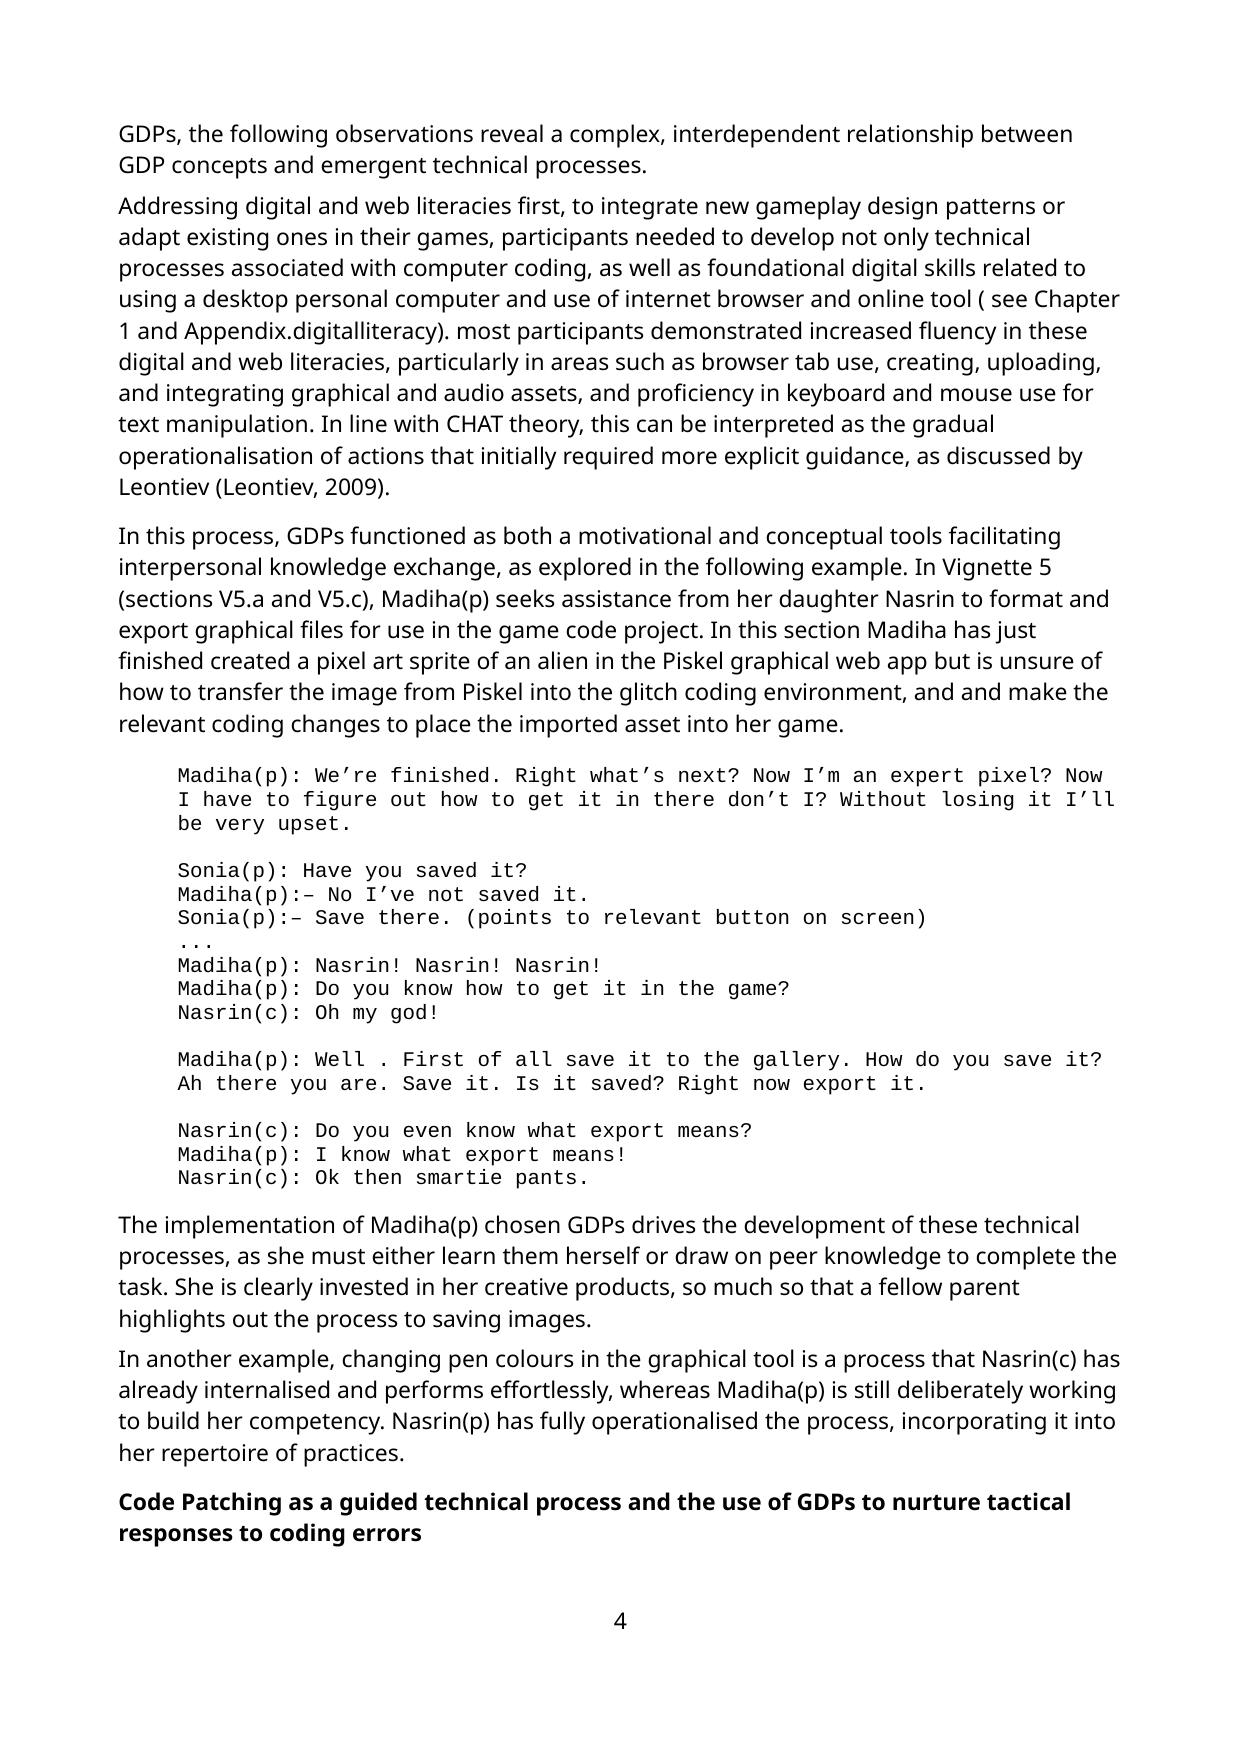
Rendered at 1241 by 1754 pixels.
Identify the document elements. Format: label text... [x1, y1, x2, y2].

text Addressing digital and web literacies first, to integrate new gameplay design patterns or adapt existing ones in their games, participants needed to develop not only technical processes associated with computer coding, as well as foundational digital skills related to using a desktop personal computer and use of internet browser and online tool ( see Chapter 1 and Appendix.digitalliteracy). most participants demonstrated increased fluency in these digital and web literacies, particularly in areas such as browser tab use, creating, uploading, and integrating graphical and audio assets, and proficiency in keyboard and mouse use for text manipulation. In line with CHAT theory, this can be interpreted as the gradual operationalisation of actions that initially required more explicit guidance, as discussed by Leontiev (Leontiev, 2009). [118, 189, 1122, 502]
text Sonia(p):– Save there. (points to relevant button on screen) [177, 907, 1122, 931]
text Madiha(p): Do you know how to get it in the game? [177, 978, 1122, 1002]
text Code Patching as a guided technical process and the use of GDPs to nurture tactical responses to coding errors [118, 1486, 1122, 1548]
text Madiha(p): Nasrin! Nasrin! Nasrin! [177, 954, 1122, 978]
text Madiha(p):– No I’ve not saved it. [177, 884, 1122, 907]
text Madiha(p): I know what export means! [177, 1144, 1122, 1167]
text Nasrin(c): Ok then smartie pants. [177, 1167, 1122, 1191]
text Nasrin(c): Do you even know what export means? [177, 1120, 1122, 1144]
text GDPs, the following observations reveal a complex, interdependent relationship between GDP concepts and emergent technical processes. [118, 118, 1122, 181]
text In another example, changing pen colours in the graphical tool is a process that Nasrin(c) has already internalised and performs effortlessly, whereas Madiha(p) is still deliberately working to build her competency. Nasrin(p) has fully operationalised the process, incorporating it into her repertoire of practices. [118, 1343, 1122, 1468]
text The implementation of Madiha(p) chosen GDPs drives the development of these technical processes, as she must either learn them herself or draw on peer knowledge to complete the task. She is clearly invested in her creative products, so much so that a fellow parent highlights out the process to saving images. [118, 1209, 1122, 1334]
text Madiha(p): Well . First of all save it to the gallery. How do you save it? Ah there you are. Save it. Is it saved? Right now export it. [177, 1049, 1122, 1096]
text ... [177, 931, 1122, 954]
text Madiha(p): We’re finished. Right what’s next? Now I’m an expert pixel? Now I have to figure out how to get it in there don’t I? Without losing it I’ll be very upset. [177, 765, 1122, 836]
text Nasrin(c): Oh my god! [177, 1002, 1122, 1026]
text In this process, GDPs functioned as both a motivational and conceptual tools facilitating interpersonal knowledge exchange, as explored in the following example. In Vignette 5 (sections V5.a and V5.c), Madiha(p) seeks assistance from her daughter Nasrin to format and export graphical files for use in the game code project. In this section Madiha has just finished created a pixel art sprite of an alien in the Piskel graphical web app but is unsure of how to transfer the image from Piskel into the glitch coding environment, and and make the relevant coding changes to place the imported asset into her game. [118, 520, 1122, 739]
text Sonia(p): Have you saved it? [177, 860, 1122, 884]
